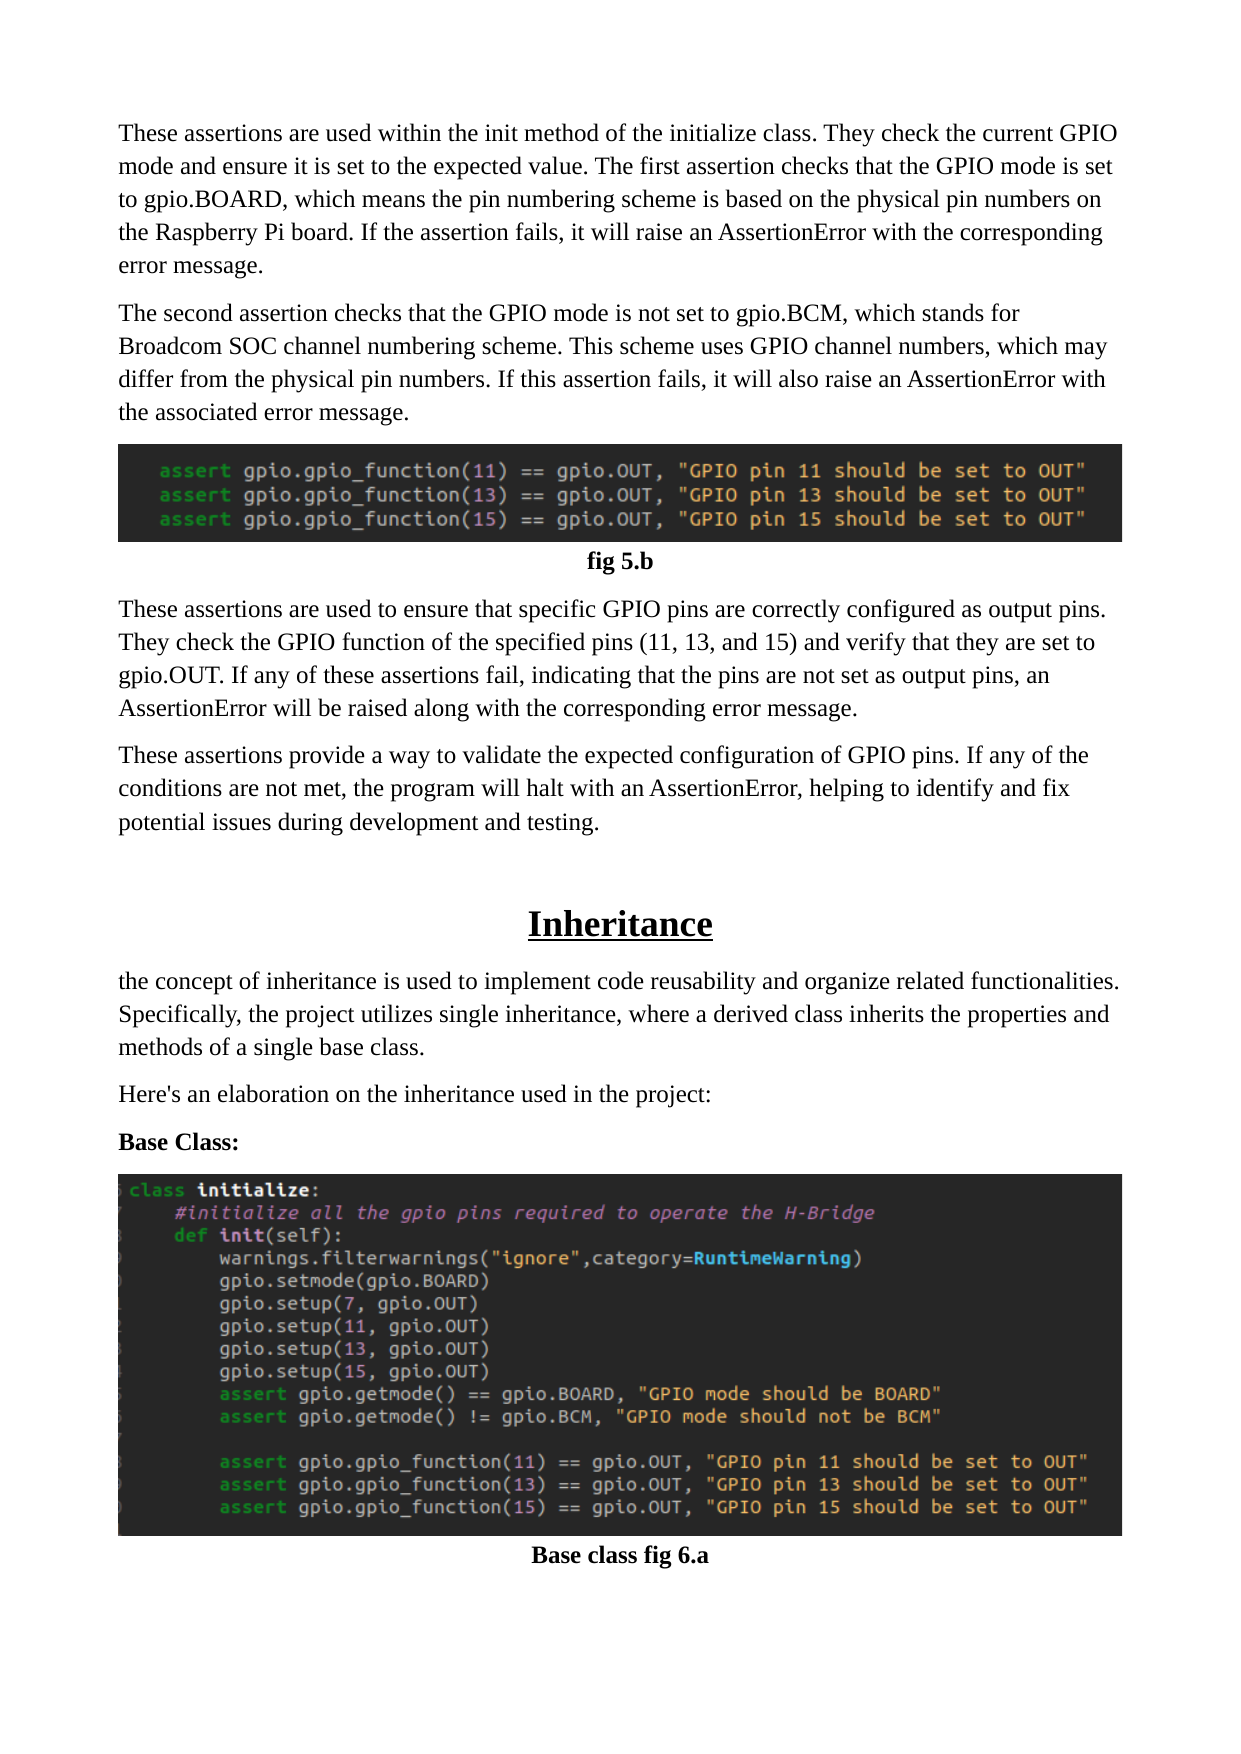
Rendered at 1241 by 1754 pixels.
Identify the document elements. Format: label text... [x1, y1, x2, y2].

text Base Class: [118, 1127, 1122, 1156]
text These assertions are used to ensure that specific GPIO pins are correctly configured as output pins. They check the GPIO function of the specified pins (11, 13, and 15) and verify that they are set to gpio.OUT. If any of these assertions fail, indicating that the pins are not set as output pins, an AssertionError will be raised along with the corresponding error message. [118, 594, 1122, 722]
picture [118, 444, 1123, 542]
text Here's an elaboration on the inheritance used in the project: [118, 1079, 1122, 1108]
text These assertions are used within the init method of the initialize class. They check the current GPIO mode and ensure it is set to the expected value. The first assertion checks that the GPIO mode is set to gpio.BOARD, which means the pin numbering scheme is based on the physical pin numbers on the Raspberry Pi board. If the assertion fails, it will raise an AssertionError with the corresponding error message. [118, 118, 1122, 279]
text fig 5.b [118, 542, 1122, 575]
text Base class fig 6.a [118, 1536, 1122, 1569]
picture [118, 1174, 1123, 1536]
text These assertions provide a way to validate the expected configuration of GPIO pins. If any of the conditions are not met, the program will halt with an AssertionError, helping to identify and fix potential issues during development and testing. [118, 741, 1122, 835]
text the concept of inheritance is used to implement code reusability and organize related functionalities. Specifically, the project utilizes single inheritance, where a derived class inherits the properties and methods of a single base class. [118, 966, 1122, 1061]
text Inheritance [118, 902, 1122, 945]
text The second assertion checks that the GPIO mode is not set to gpio.BCM, which stands for Broadcom SOC channel numbering scheme. This scheme uses GPIO channel numbers, which may differ from the physical pin numbers. If this assertion fails, it will also raise an AssertionError with the associated error message. [118, 298, 1122, 426]
